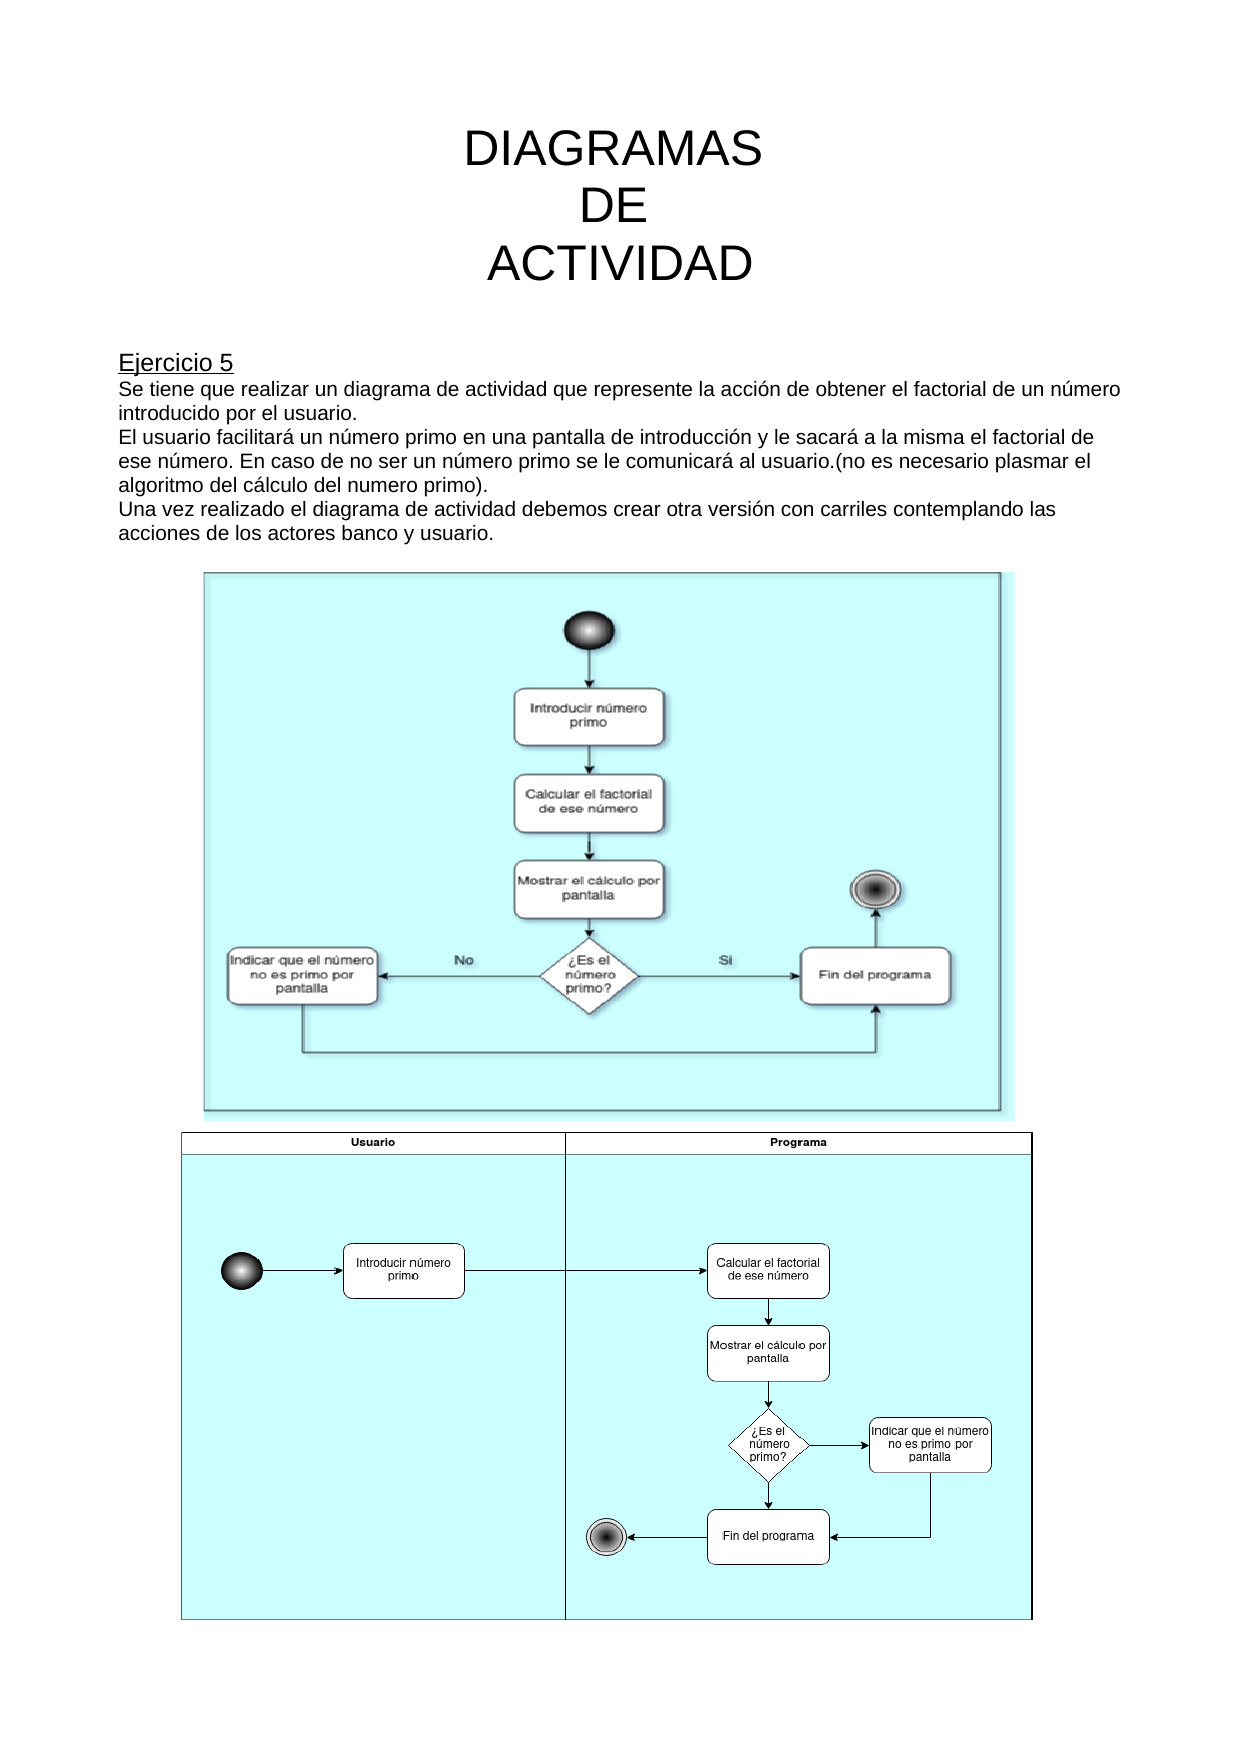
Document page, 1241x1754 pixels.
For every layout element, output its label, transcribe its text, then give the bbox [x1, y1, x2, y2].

text DIAGRAMAS [118, 118, 1122, 176]
picture [203, 572, 1015, 1121]
text Una vez realizado el diagrama de actividad debemos crear otra versión con carriles contemplando las acciones de los actores banco y usuario. [118, 497, 1122, 544]
text Ejercicio 5 [118, 348, 1122, 377]
picture [181, 1132, 1033, 1620]
text El usuario facilitará un número primo en una pantalla de introducción y le sacará a la misma el factorial de ese número. En caso de no ser un número primo se le comunicará al usuario.(no es necesario plasmar el algoritmo del cálculo del numero primo). [118, 425, 1122, 497]
text DE [118, 176, 1122, 233]
text ACTIVIDAD [118, 233, 1122, 291]
text Se tiene que realizar un diagrama de actividad que represente la acción de obtener el factorial de un número introducido por el usuario. [118, 377, 1122, 425]
